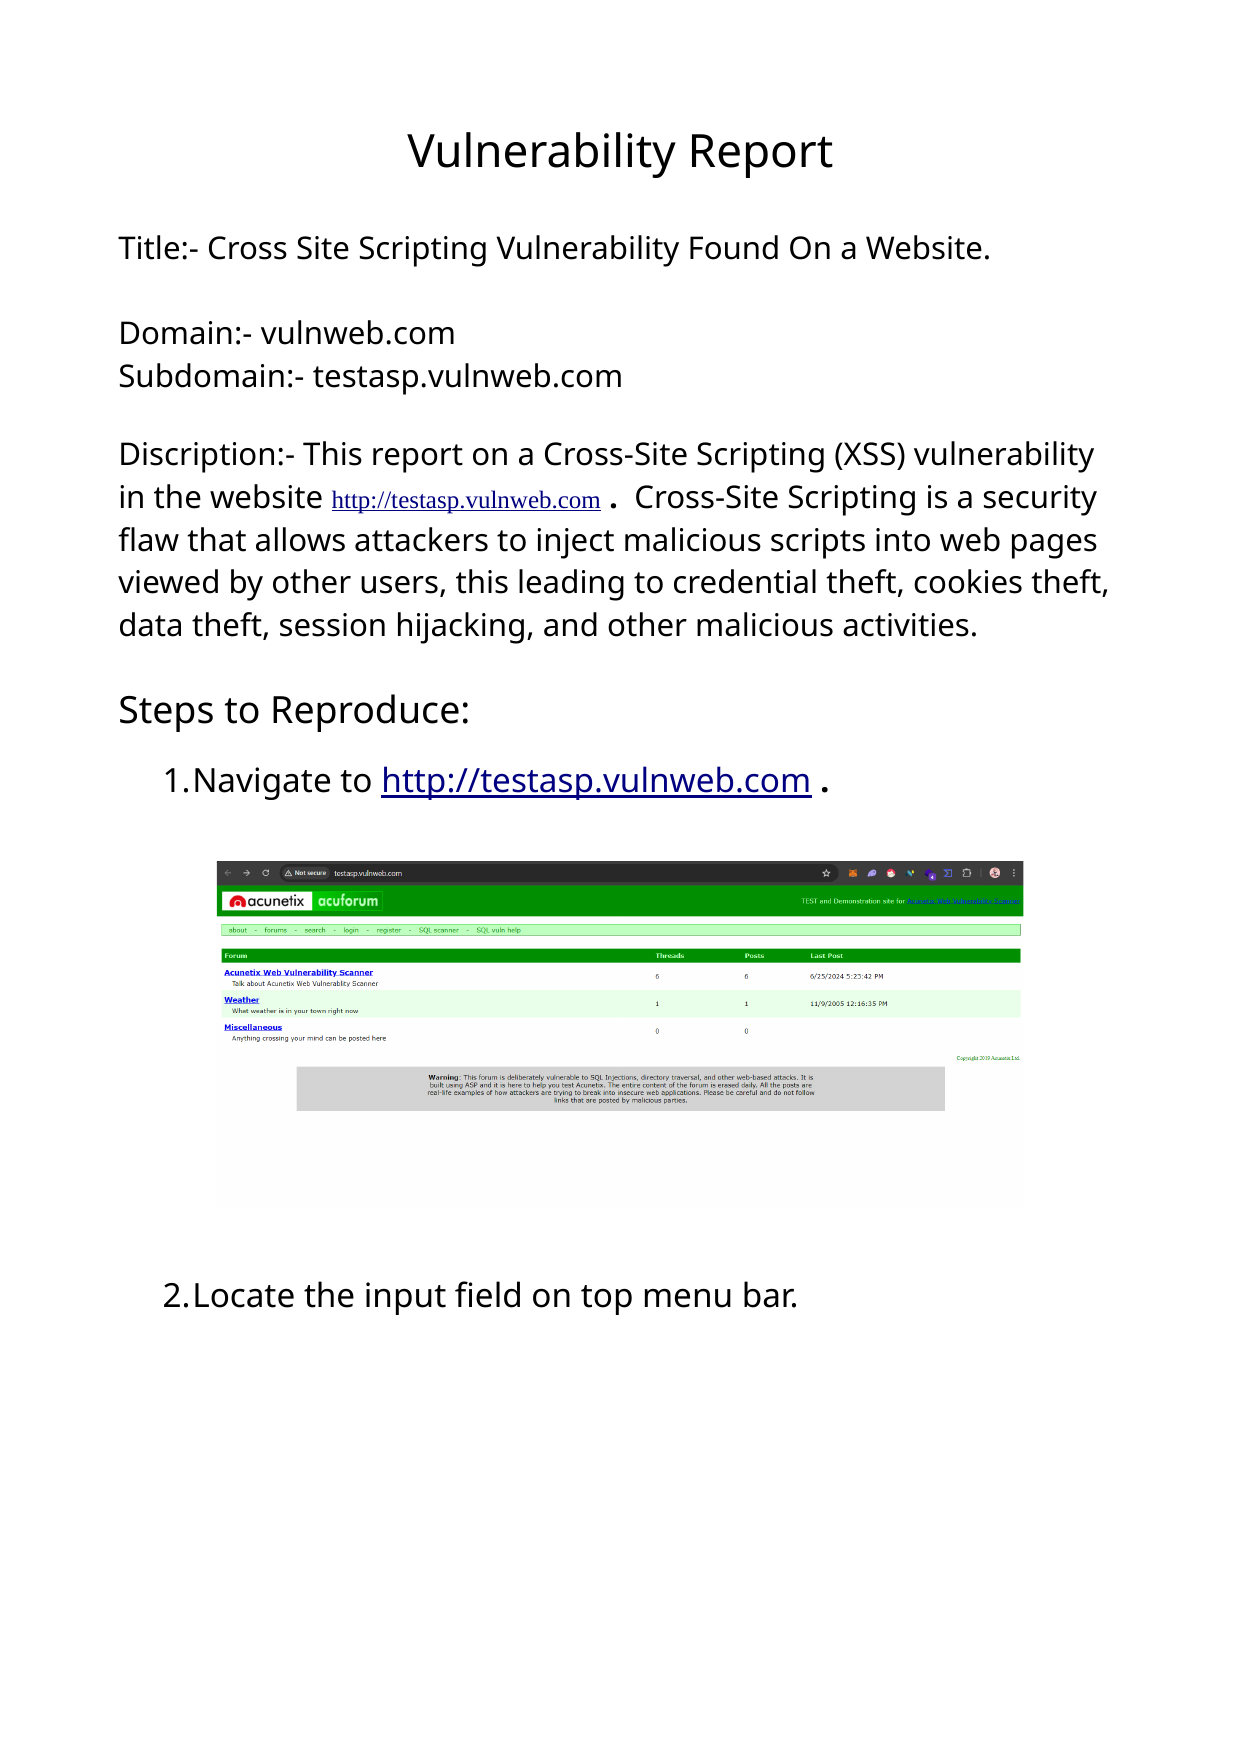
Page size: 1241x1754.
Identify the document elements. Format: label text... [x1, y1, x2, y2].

text Steps to Reproduce: [118, 684, 1122, 735]
list Locate the input field on top menu bar. [162, 1272, 1122, 1317]
text Title:- Cross Site Scripting Vulnerability Found On a Website. [118, 226, 1122, 268]
text Discription:- This report on a Cross-Site Scripting (XSS) vulnerability in the website http://testasp.vulnweb.com . Cross-Site Scripting is a security flaw that allows attackers to inject malicious scripts into web pages viewed by other users, this leading to credential theft, cookies theft, data theft, session hijacking, and other malicious activities. [118, 432, 1122, 645]
text Domain:- vulnweb.com [118, 311, 1122, 354]
text Vulnerability Report [118, 118, 1122, 181]
list Navigate to http://testasp.vulnweb.com . [162, 757, 1122, 802]
picture [216, 861, 1024, 1213]
text Subdomain:- testasp.vulnweb.com [118, 354, 1122, 396]
